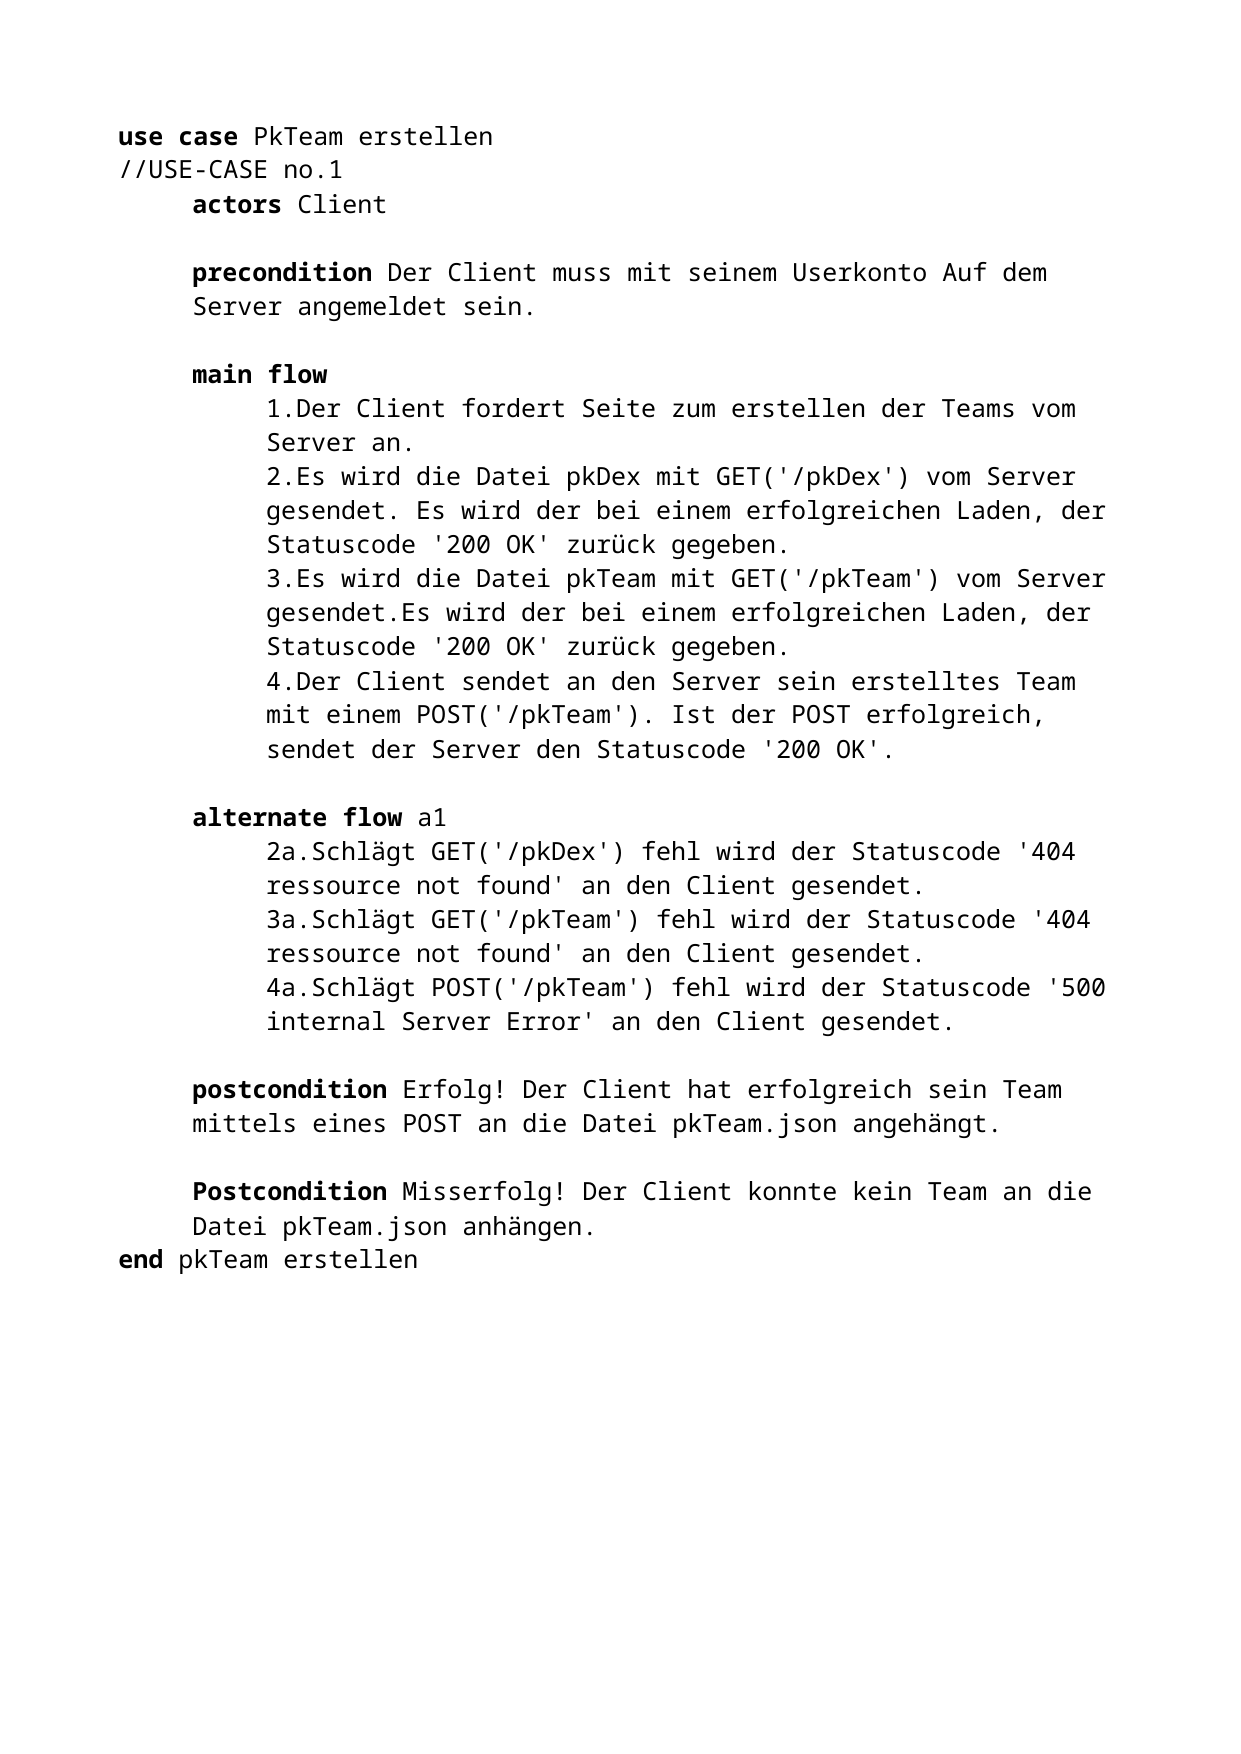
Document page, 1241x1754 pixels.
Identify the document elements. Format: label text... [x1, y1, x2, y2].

text alternate flow a1 [118, 799, 1122, 833]
text 4a.Schlägt POST('/pkTeam') fehl wird der Statuscode '500 internal Server Error' an den Client gesendet. [118, 970, 1122, 1038]
text 3a.Schlägt GET('/pkTeam') fehl wird der Statuscode '404 ressource not found' an den Client gesendet. [118, 902, 1122, 970]
text main flow [118, 357, 1122, 391]
text Postcondition Misserfolg! Der Client konnte kein Team an die Datei pkTeam.json anhängen. [118, 1174, 1122, 1242]
text 3.Es wird die Datei pkTeam mit GET('/pkTeam') vom Server gesendet.Es wird der bei einem erfolgreichen Laden, der Statuscode '200 OK' zurück gegeben. [118, 561, 1122, 663]
text actors Client [118, 186, 1122, 220]
text 4.Der Client sendet an den Server sein erstelltes Team mit einem POST('/pkTeam'). Ist der POST erfolgreich, [118, 663, 1122, 731]
text 1.Der Client fordert Seite zum erstellen der Teams vom Server an. [118, 391, 1122, 459]
text 2a.Schlägt GET('/pkDex') fehl wird der Statuscode '404 ressource not found' an den Client gesendet. [118, 833, 1122, 902]
text 2.Es wird die Datei pkDex mit GET('/pkDex') vom Server gesendet. Es wird der bei einem erfolgreichen Laden, der Statuscode '200 OK' zurück gegeben. [118, 459, 1122, 561]
text sendet der Server den Statuscode '200 OK'. [118, 731, 1122, 765]
text postcondition Erfolg! Der Client hat erfolgreich sein Team mittels eines POST an die Datei pkTeam.json angehängt. [118, 1072, 1122, 1140]
text end pkTeam erstellen [118, 1242, 1122, 1276]
text //USE-CASE no.1 [118, 152, 1122, 186]
text use case PkTeam erstellen [118, 118, 1122, 152]
text precondition Der Client muss mit seinem Userkonto Auf dem Server angemeldet sein. [118, 254, 1122, 322]
